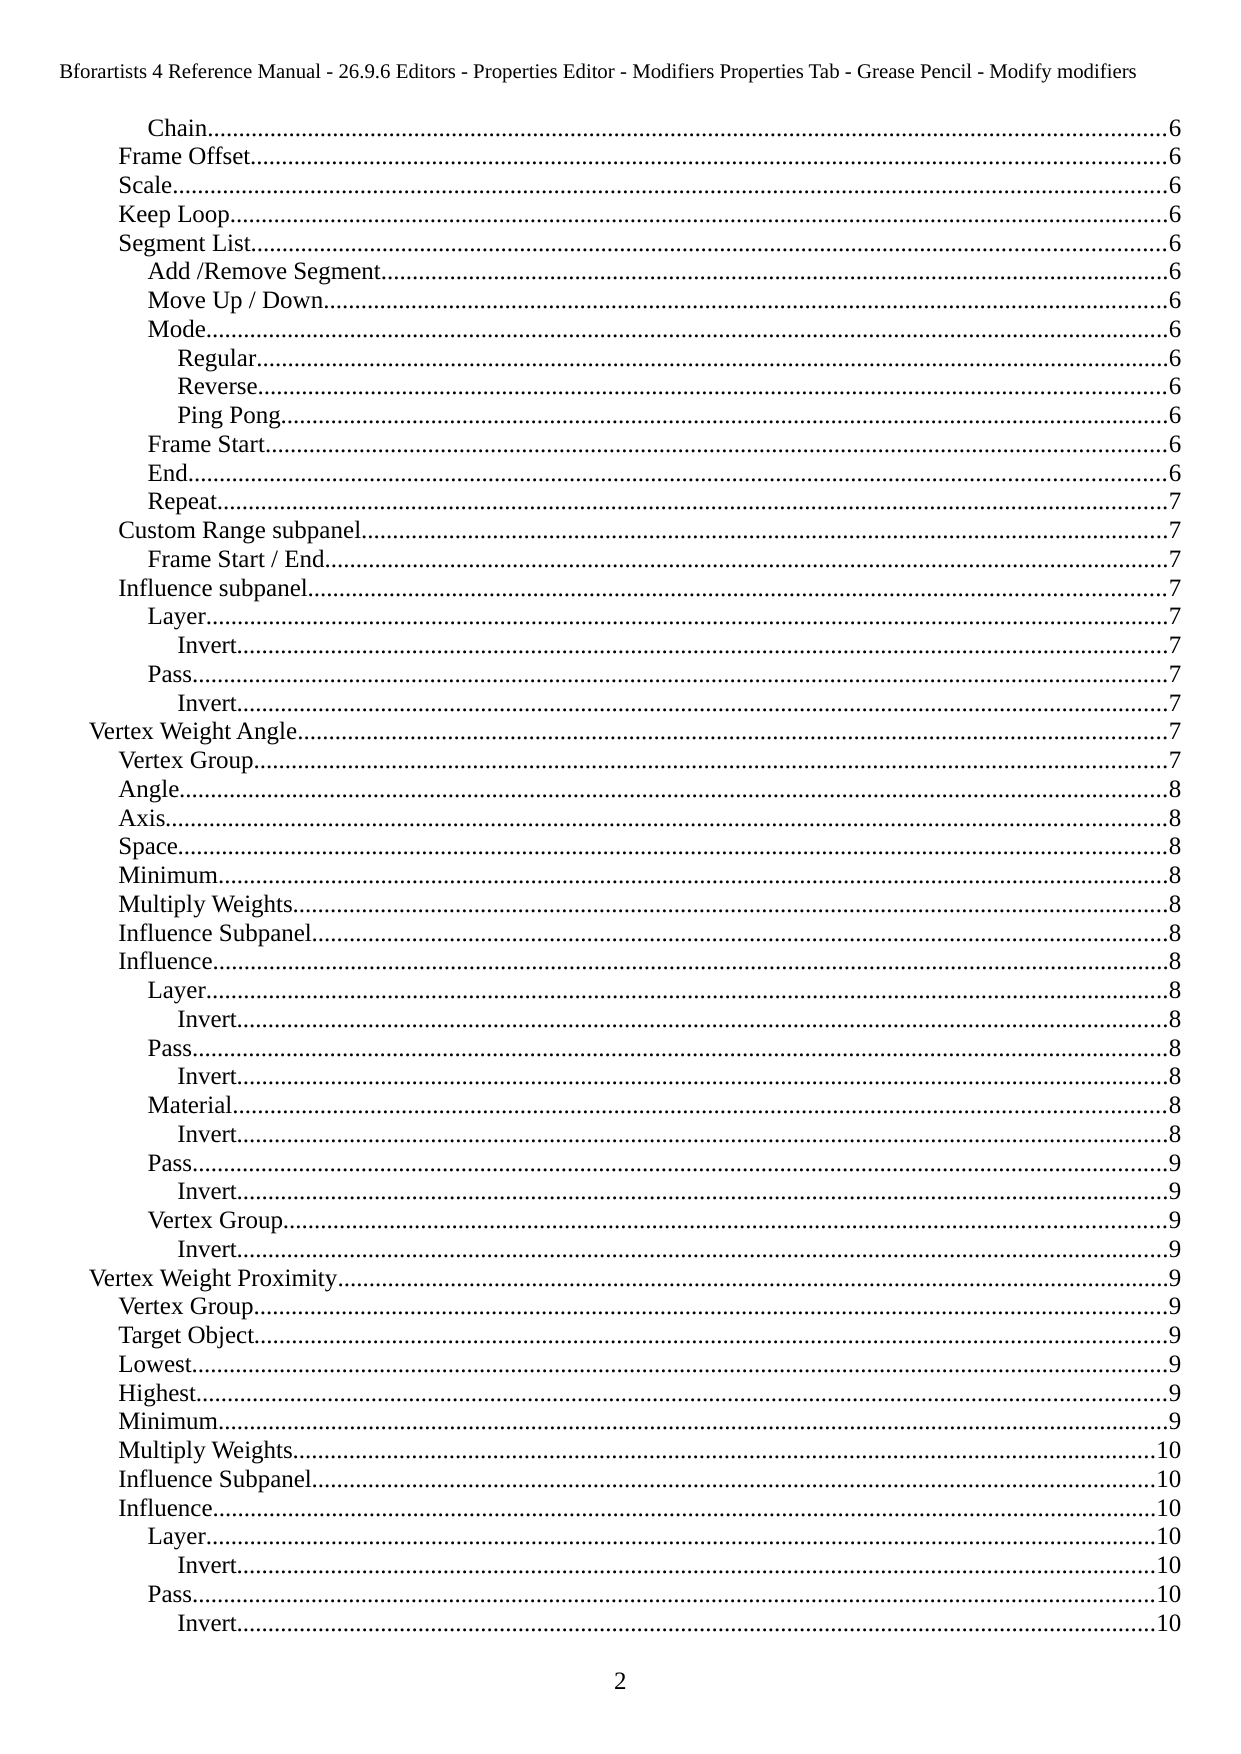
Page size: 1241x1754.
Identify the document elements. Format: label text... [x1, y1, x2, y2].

text Layer 10 [147, 1521, 1181, 1550]
text Pass 10 [147, 1579, 1181, 1608]
text Influence 10 [118, 1493, 1181, 1521]
text Multiply Weights 8 [118, 889, 1181, 918]
text Vertex Weight Proximity 9 [88, 1263, 1181, 1291]
text Invert 7 [177, 630, 1181, 659]
text Reverse 6 [177, 371, 1181, 400]
text Move Up / Down 6 [147, 285, 1181, 314]
text Keep Loop 6 [118, 199, 1181, 228]
text Repeat 7 [147, 486, 1181, 515]
text Invert 8 [177, 1004, 1181, 1033]
text Influence 8 [118, 946, 1181, 975]
text Vertex Group 9 [118, 1291, 1181, 1320]
text Invert 7 [177, 688, 1181, 716]
text Frame Offset 6 [118, 141, 1181, 170]
text Invert 10 [177, 1550, 1181, 1579]
text Layer 7 [147, 601, 1181, 630]
text Invert 8 [177, 1119, 1181, 1148]
text Pass 7 [147, 659, 1181, 688]
text Pass 9 [147, 1148, 1181, 1176]
text Frame Start 6 [147, 429, 1181, 458]
text Vertex Weight Angle 7 [88, 716, 1181, 745]
text Frame Start / End 7 [147, 544, 1181, 573]
text Influence Subpanel 8 [118, 918, 1181, 946]
text Invert 8 [177, 1061, 1181, 1090]
text Regular 6 [177, 343, 1181, 371]
text Material 8 [147, 1090, 1181, 1119]
text Axis 8 [118, 803, 1181, 831]
text Layer 8 [147, 975, 1181, 1004]
text Lowest 9 [118, 1349, 1181, 1378]
text Add /Remove Segment 6 [147, 256, 1181, 285]
text Highest 9 [118, 1378, 1181, 1406]
text Invert 9 [177, 1176, 1181, 1205]
text Angle 8 [118, 774, 1181, 803]
text Segment List 6 [118, 228, 1181, 256]
text Vertex Group 9 [147, 1205, 1181, 1234]
text End 6 [147, 458, 1181, 486]
text Influence Subpanel 10 [118, 1464, 1181, 1493]
text Mode 6 [147, 314, 1181, 343]
text Influence subpanel 7 [118, 573, 1181, 601]
text Minimum 9 [118, 1406, 1181, 1435]
text Ping Pong 6 [177, 400, 1181, 429]
text Pass 8 [147, 1033, 1181, 1061]
text Custom Range subpanel 7 [118, 515, 1181, 544]
text Target Object 9 [118, 1320, 1181, 1349]
text Chain 6 [147, 113, 1181, 141]
text Multiply Weights 10 [118, 1435, 1181, 1464]
text Space 8 [118, 831, 1181, 860]
text Invert 9 [177, 1234, 1181, 1263]
text Invert 10 [177, 1608, 1181, 1636]
text Scale 6 [118, 170, 1181, 199]
text Minimum 8 [118, 860, 1181, 889]
text Vertex Group 7 [118, 745, 1181, 774]
